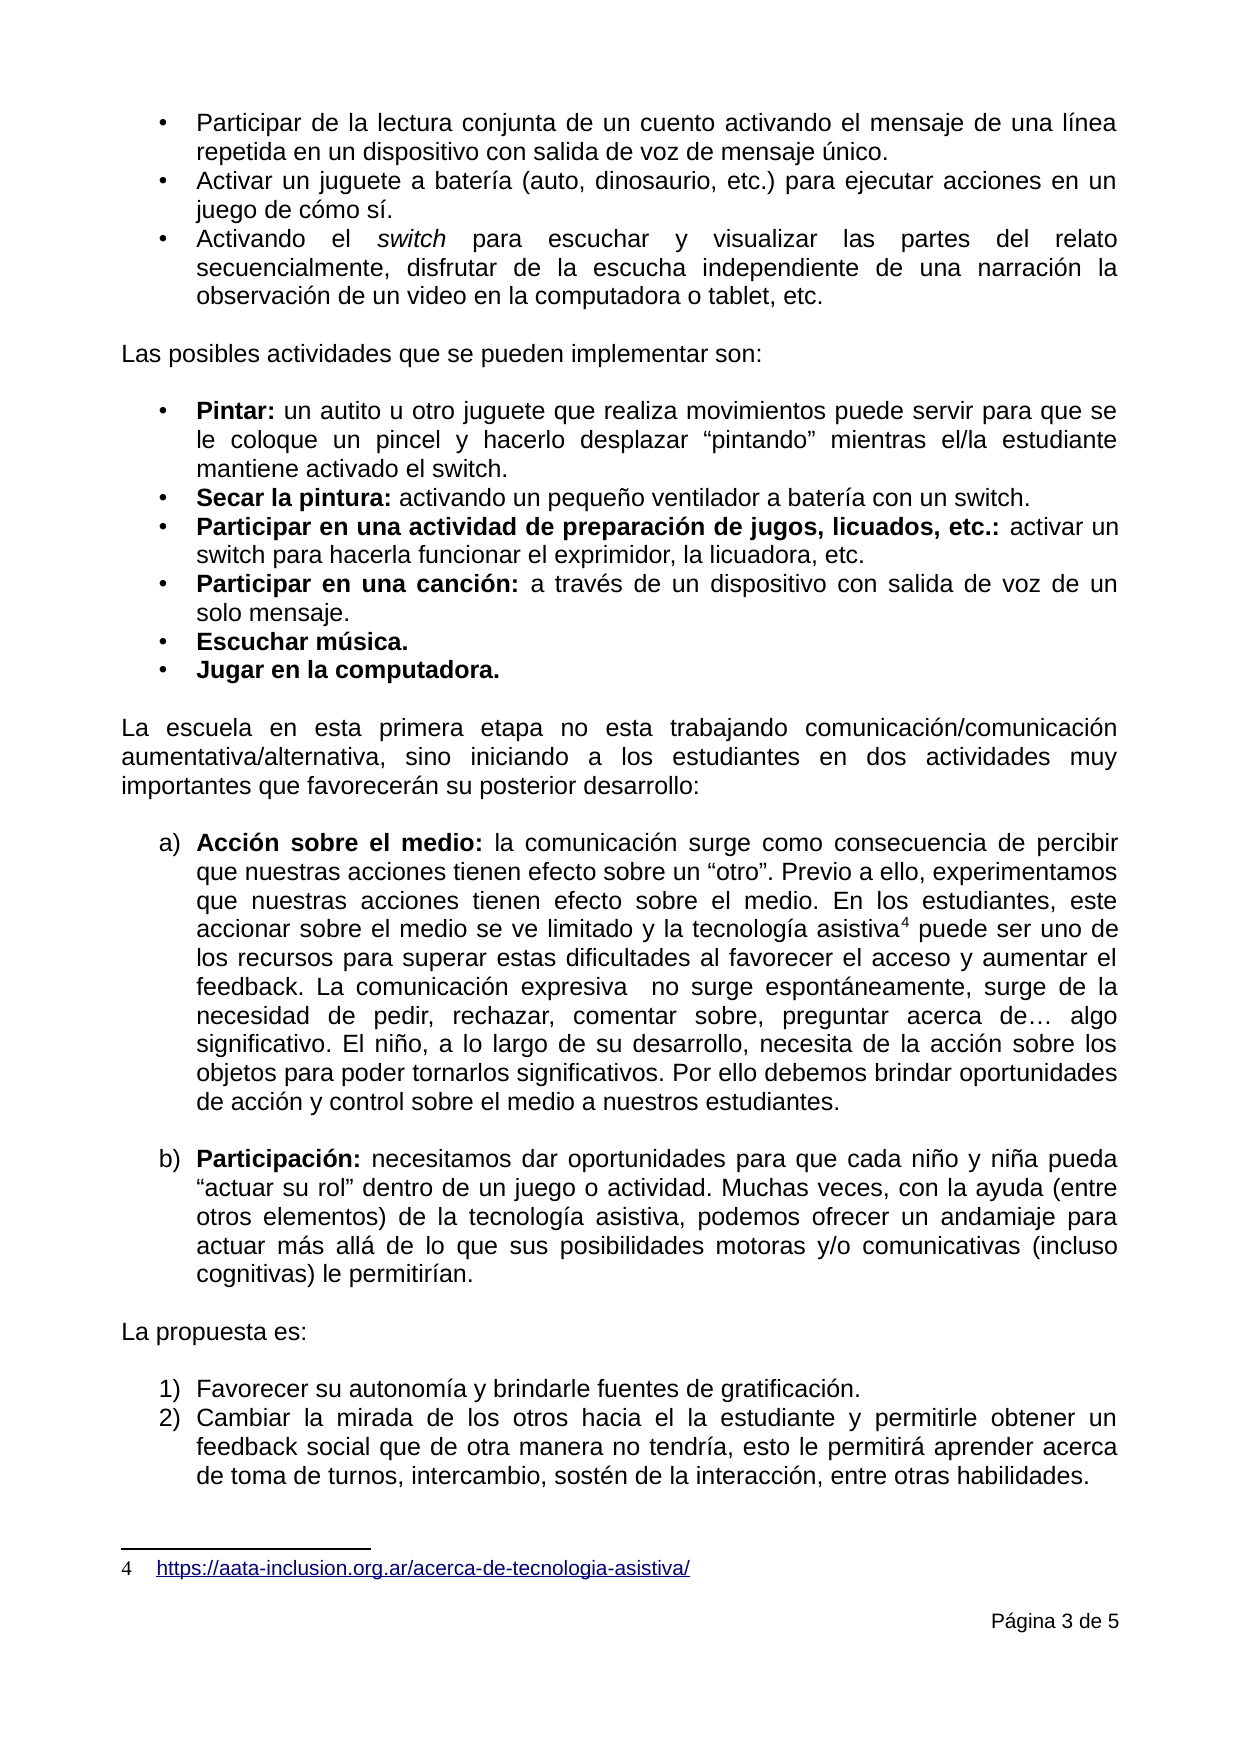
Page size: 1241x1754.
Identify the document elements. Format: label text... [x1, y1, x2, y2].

text Las posibles actividades que se pueden implementar son: [121, 339, 1119, 367]
list Cambiar la mirada de los otros hacia el la estudiante y permitirle obtener un feedback social que de otra manera no tendría, esto le permitirá aprender acerca de toma de turnos, intercambio, sostén de la interacción, entre otras habilidades. [158, 1403, 1119, 1489]
list Secar la pintura: activando un pequeño ventilador a batería con un switch. [158, 483, 1119, 511]
list Pintar: un autito u otro juguete que realiza movimientos puede servir para que se le coloque un pincel y hacerlo desplazar “pintando” mientras el/la estudiante mantiene activado el switch. [158, 396, 1119, 483]
list Participación: necesitamos dar oportunidades para que cada niño y niña pueda “actuar su rol” dentro de un juego o actividad. Muchas veces, con la ayuda (entre otros elementos) de la tecnología asistiva, podemos ofrecer un andamiaje para actuar más allá de lo que sus posibilidades motoras y/o comunicativas (incluso cognitivas) le permitirían. [158, 1144, 1119, 1288]
list Escuchar música. [158, 627, 1119, 656]
list Jugar en la computadora. [158, 656, 1119, 684]
list Participar en una canción: a través de un dispositivo con salida de voz de un solo mensaje. [158, 569, 1119, 627]
list Activando el switch para escuchar y visualizar las partes del relato secuencialmente, disfrutar de la escucha independiente de una narración la observación de un video en la computadora o tablet, etc. [158, 224, 1119, 310]
list Favorecer su autonomía y brindarle fuentes de gratificación. [158, 1374, 1119, 1403]
list Acción sobre el medio: la comunicación surge como consecuencia de percibir que nuestras acciones tienen efecto sobre un “otro”. Previo a ello, experimentamos que nuestras acciones tienen efecto sobre el medio. En los estudiantes, este accionar sobre el medio se ve limitado y la tecnología asistiva puede ser uno de los recursos para superar estas dificultades al favorecer el acceso y aumentar el feedback. La comunicación expresiva no surge espontáneamente, surge de la necesidad de pedir, rechazar, comentar sobre, preguntar acerca de… algo significativo. El niño, a lo largo de su desarrollo, necesita de la acción sobre los objetos para poder tornarlos significativos. Por ello debemos brindar oportunidades de acción y control sobre el medio a nuestros estudiantes. [158, 828, 1119, 1116]
list https://aata-inclusion.org.ar/acerca-de-tecnologia-asistiva/ [121, 1555, 1119, 1579]
list Participar en una actividad de preparación de jugos, licuados, etc.: activar un switch para hacerla funcionar el exprimidor, la licuadora, etc. [158, 511, 1119, 569]
text La escuela en esta primera etapa no esta trabajando comunicación/comunicación aumentativa/alternativa, sino iniciando a los estudiantes en dos actividades muy importantes que favorecerán su posterior desarrollo: [121, 713, 1119, 799]
list Participar de la lectura conjunta de un cuento activando el mensaje de una línea repetida en un dispositivo con salida de voz de mensaje único. [158, 108, 1119, 166]
text La propuesta es: [121, 1317, 1119, 1346]
list Activar un juguete a batería (auto, dinosaurio, etc.) para ejecutar acciones en un juego de cómo sí. [158, 166, 1119, 224]
